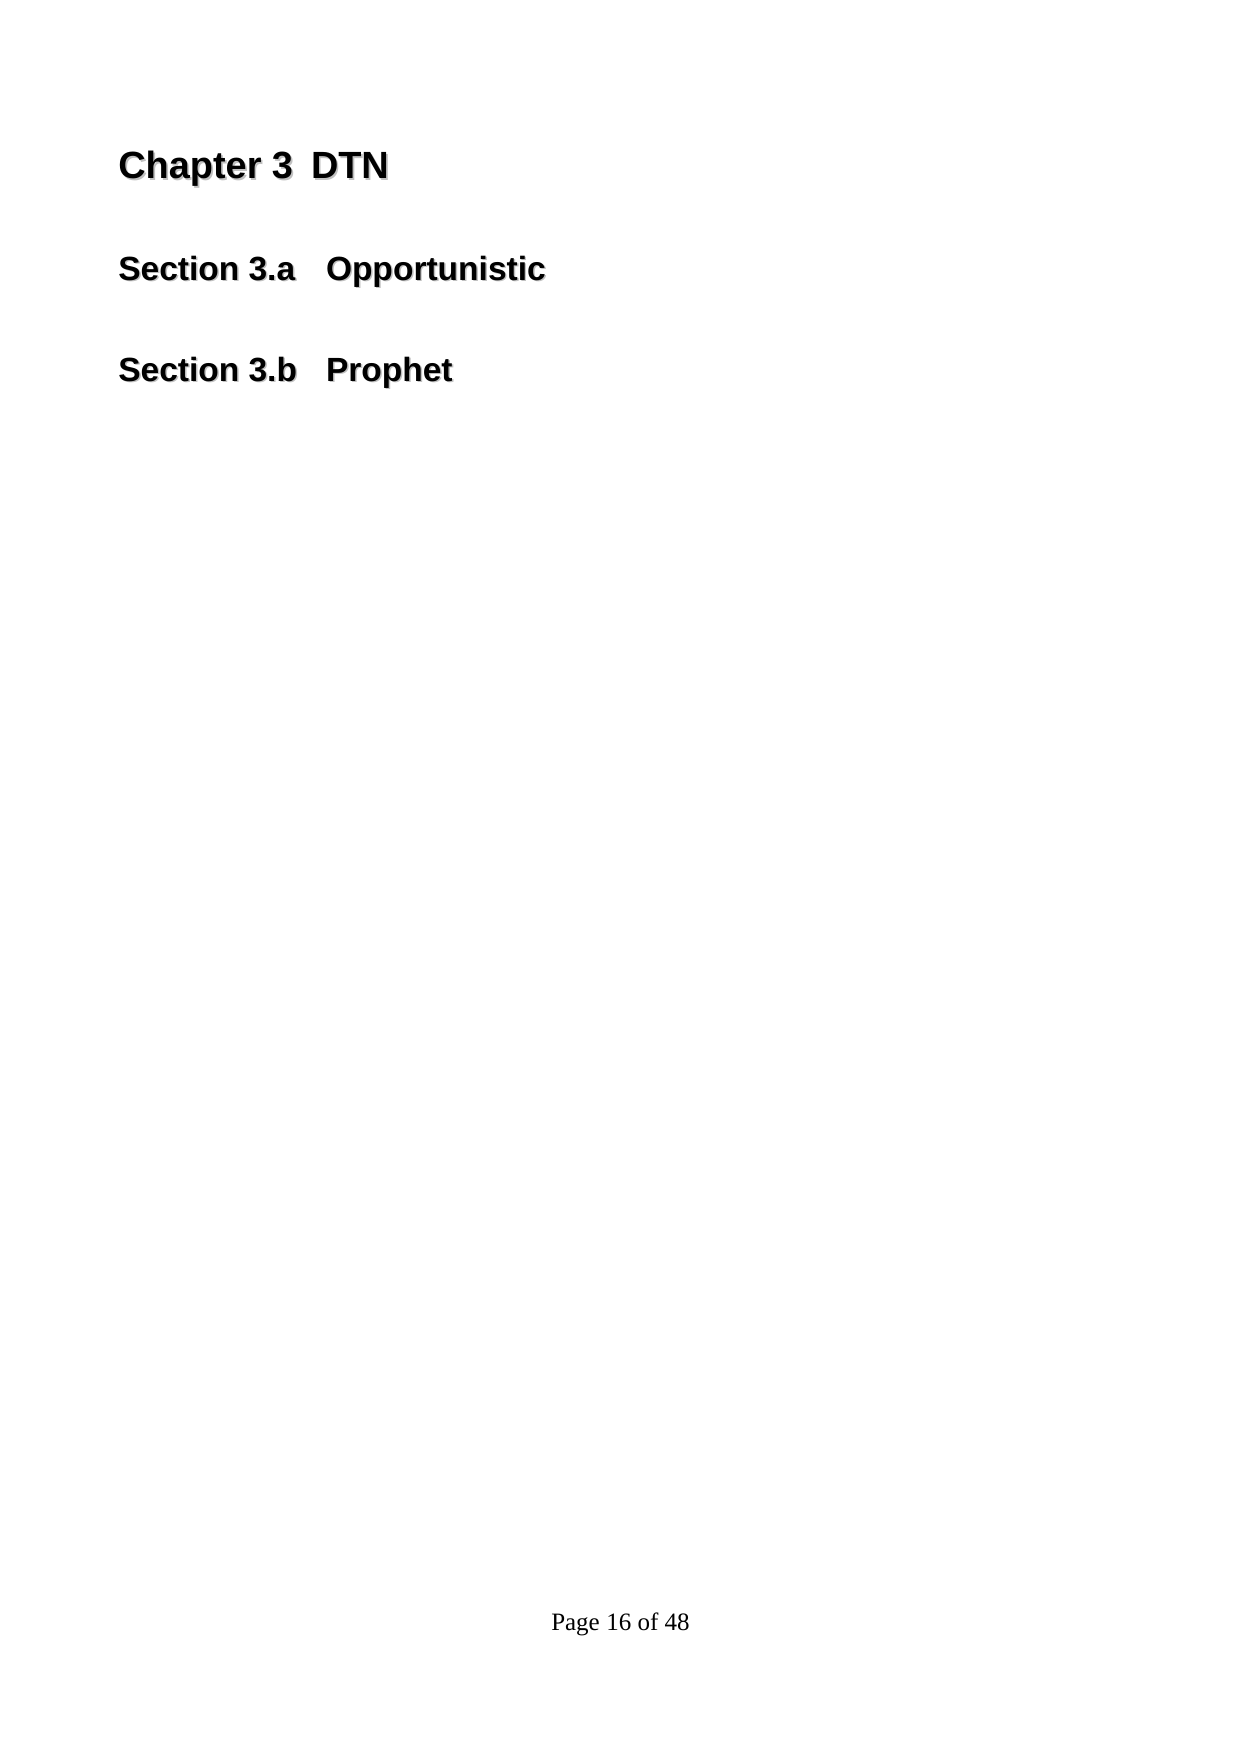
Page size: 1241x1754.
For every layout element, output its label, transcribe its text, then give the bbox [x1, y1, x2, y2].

subtitle DTN [118, 143, 1122, 187]
subtitle Opportunistic [118, 249, 1122, 287]
subtitle Prophet [118, 349, 1122, 388]
